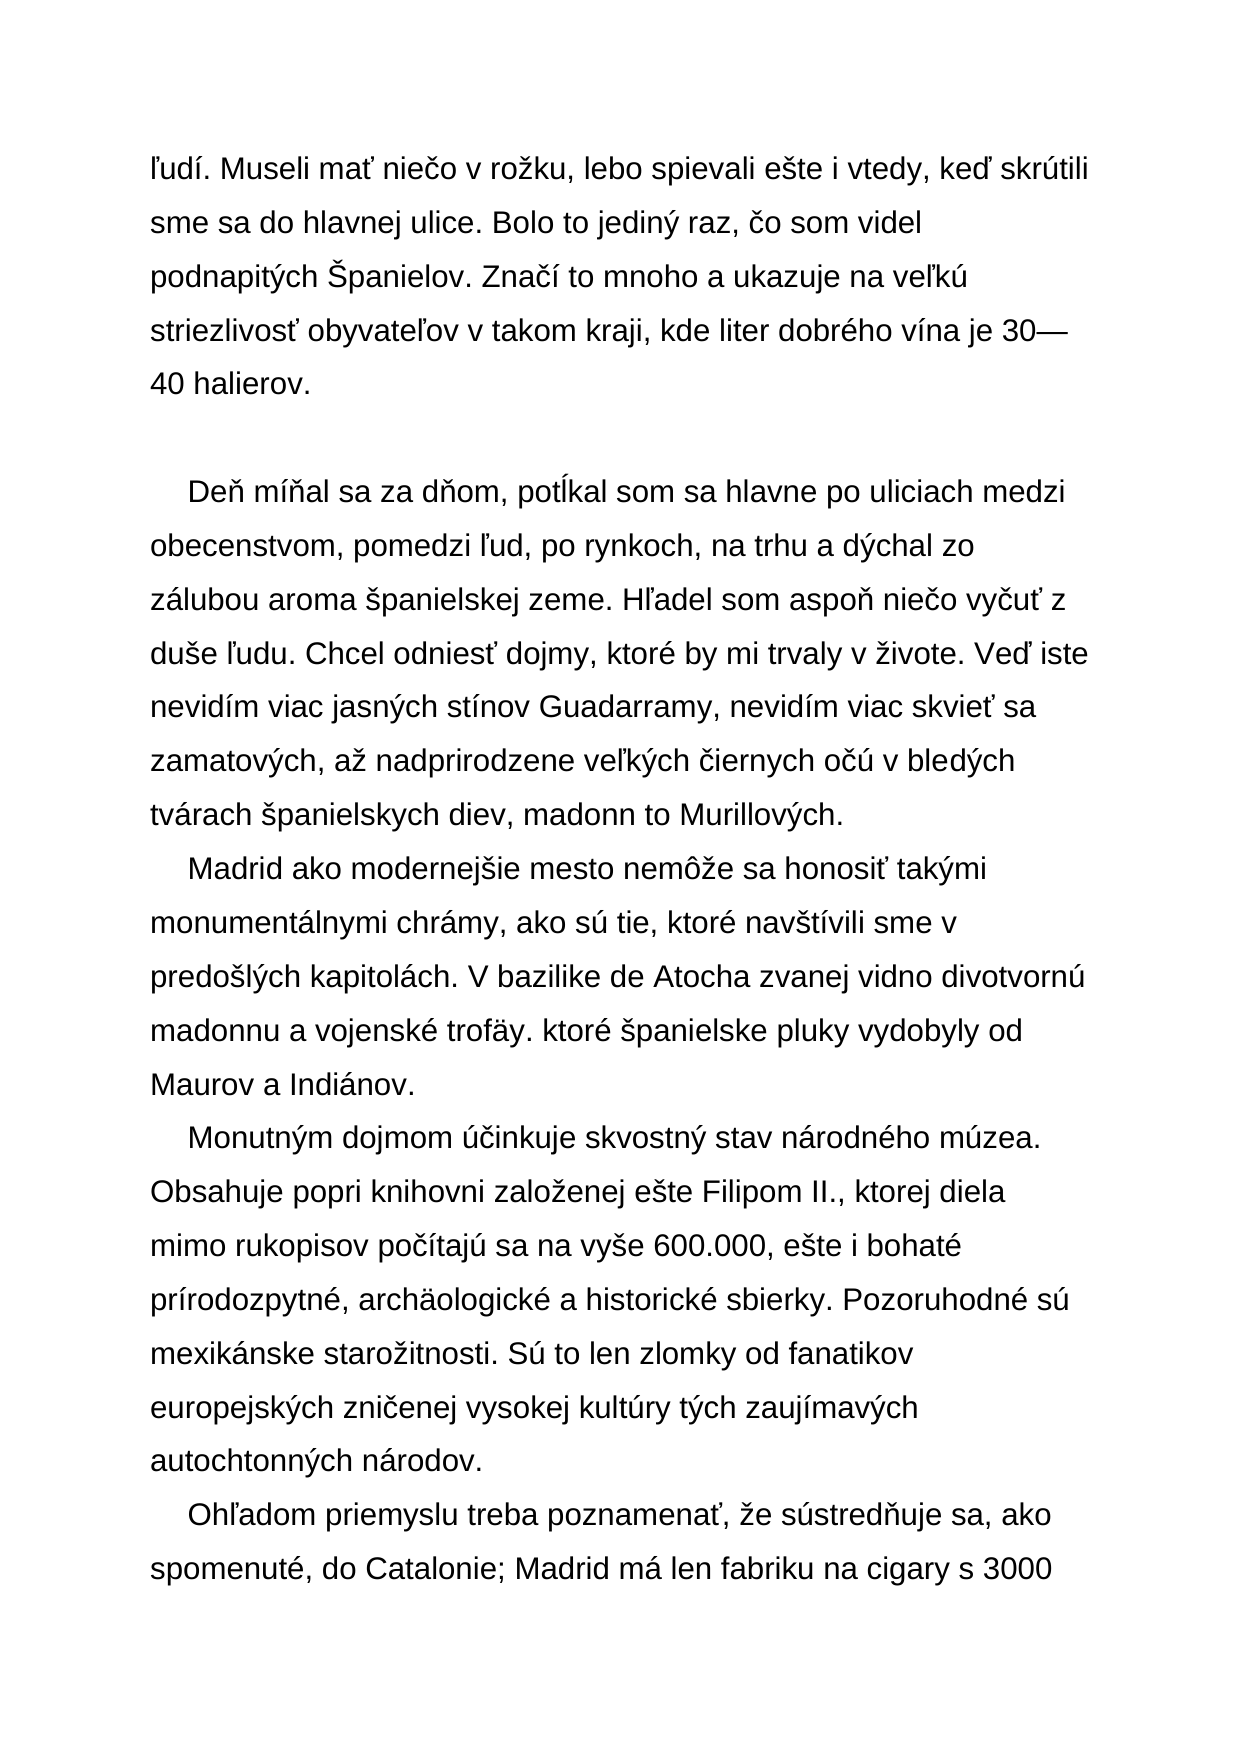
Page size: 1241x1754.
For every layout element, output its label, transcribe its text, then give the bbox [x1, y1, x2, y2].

text Madrid ako modernejšie mesto nemôže sa honosiť takými monumentálnymi chrámy, ako sú tie, ktoré navštívili sme v predošlých kapitolách. V bazilike de Atocha zvanej vidno divotvornú madonnu a vojenské trofäy. ktoré španielske pluky vydobyly od Maurov a Indiánov. [150, 850, 1091, 1101]
text Deň míňal sa za dňom, potĺkal som sa hlavne po uliciach medzi obecenstvom, pomedzi ľud, po rynkoch, na trhu a dýchal zo zálubou aroma španielskej zeme. Hľadel som aspoň niečo vyčuť z duše ľudu. Chcel odniesť dojmy, ktoré by mi trvaly v živote. Veď iste nevidím viac jasných stínov Guadarramy, nevidím viac skvieť sa zamatových, až nadprirodzene veľkých čiernych očú v ble­dých tvárach španielskych diev, madonn to Murillových. [150, 473, 1091, 832]
text Monutným dojmom účinkuje skvostný stav národného múzea. Obsahuje popri knihovni založenej ešte Filipom II., ktorej diela mimo rukopisov počítajú sa na vyše 600.000, ešte i bohaté prírodozpytné, archäologické a historické sbierky. Pozoruhodné sú mexikánske starožitnosti. Sú to len zlomky od fanatikov europejských zničenej vysokej kultúry tých zaujímavých autochtonných národov. [150, 1119, 1091, 1478]
text ľudí. Museli mať niečo v rožku, lebo spievali ešte i vtedy, keď skrútili sme sa do hlavnej ulice. Bolo to jediný raz, čo som videl podnapitých Španielov. Značí to mnoho a ukazuje na veľkú striezlivosť obyvateľov v takom kraji, kde liter dobrého vína je 30—40 halierov. [150, 150, 1091, 401]
text Ohľadom priemyslu treba poznamenať, že sústredňuje sa, ako spomenuté, do Catalonie; Madrid má len fabriku na cigary s 3000 [150, 1496, 1091, 1586]
